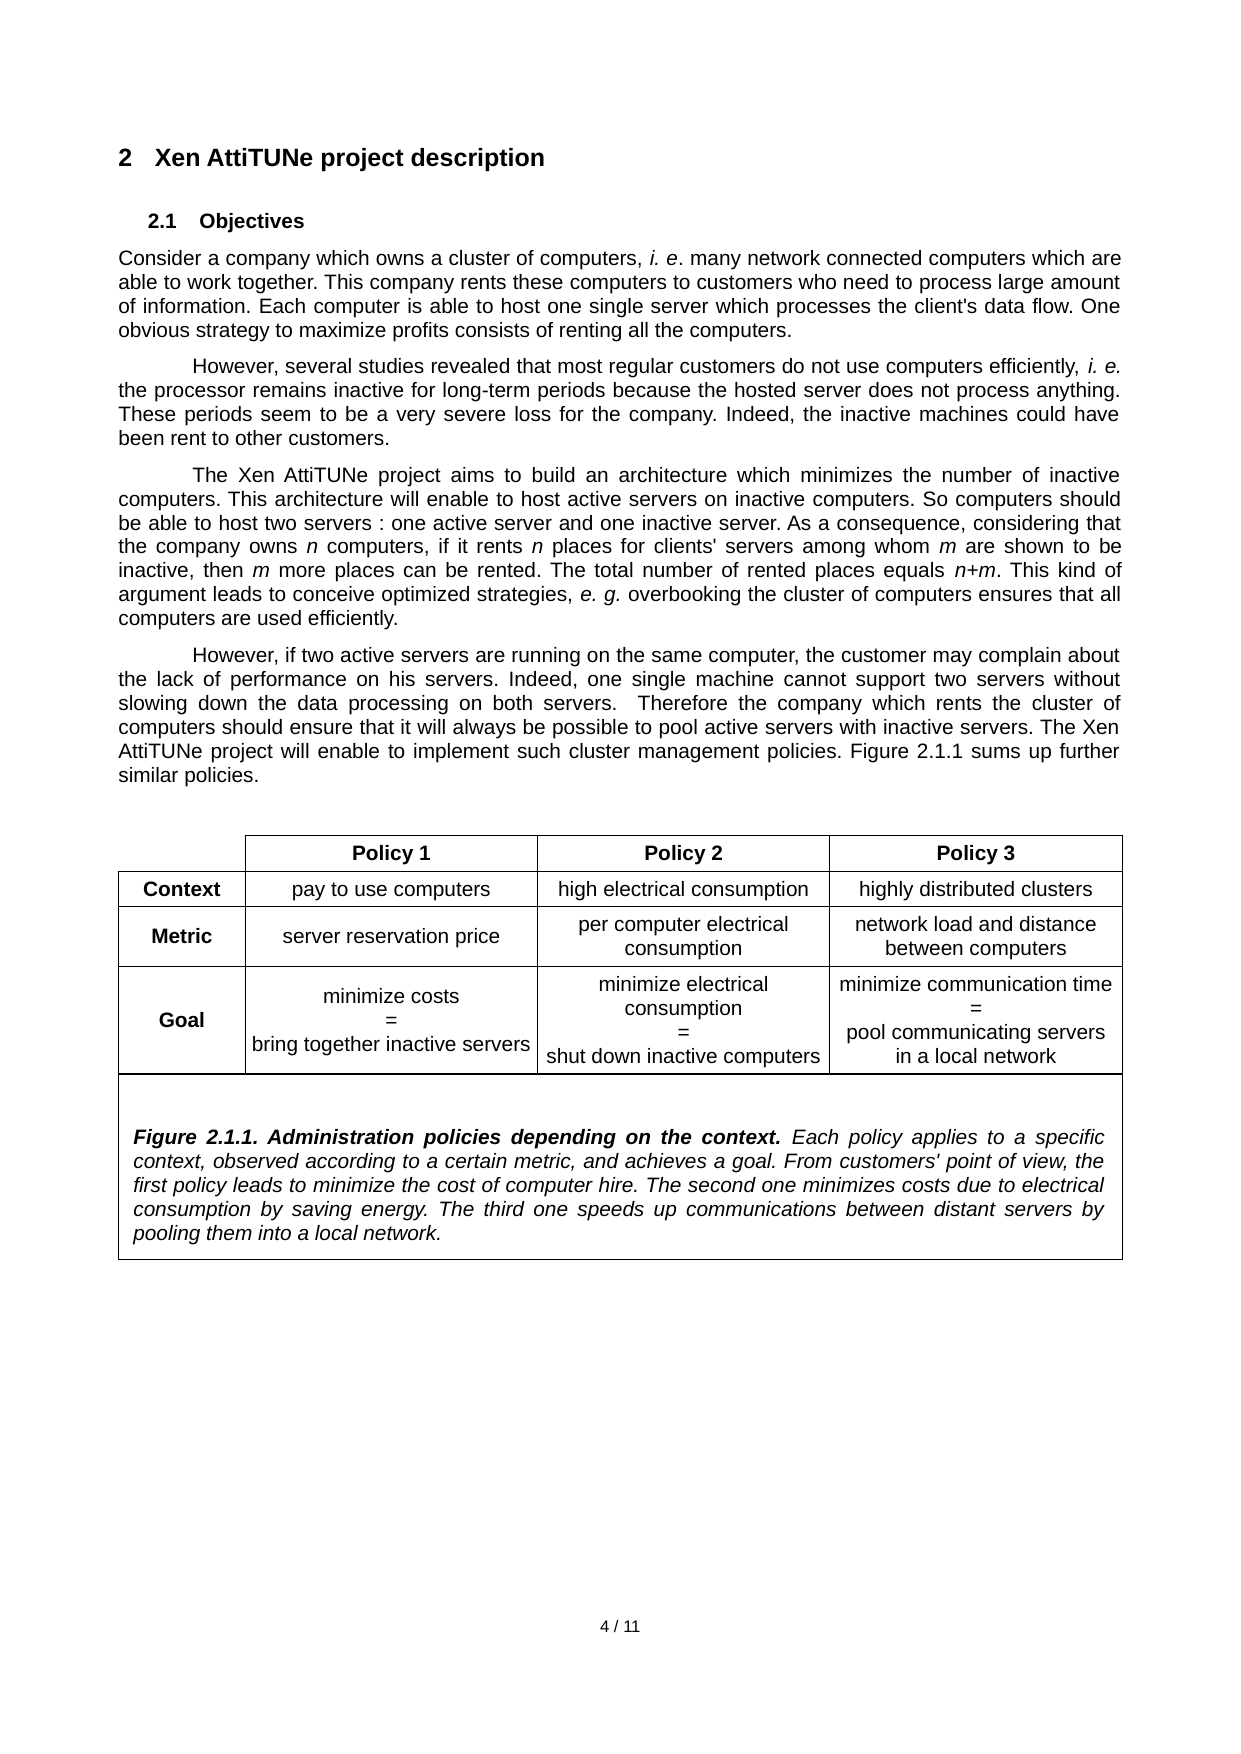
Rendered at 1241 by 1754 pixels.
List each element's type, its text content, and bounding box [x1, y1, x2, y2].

table_header Policy 1 [246, 836, 537, 871]
table_header Policy 3 [830, 836, 1122, 871]
text Consider a company which owns a cluster of computers, i. e. many network connected computers which are able to work together. This company rents these computers to customers who need to process large amount of information. Each computer is able to host one single server which processes the client's data flow. One obvious strategy to maximize profits consists of renting all the computers. [118, 246, 1122, 342]
table_cell Metric [119, 907, 245, 966]
table_cell Goal [119, 967, 245, 1073]
table_header [118, 835, 245, 871]
table_cell minimize costs = bring together inactive servers [246, 967, 537, 1073]
subtitle Objectives [148, 209, 1122, 233]
table_cell server reservation price [246, 907, 537, 966]
text However, several studies revealed that most regular customers do not use computers efficiently, i. e. the processor remains inactive for long-term periods because the hosted server does not process anything. These periods seem to be a very severe loss for the company. Indeed, the inactive machines could have been rent to other customers. [118, 354, 1122, 450]
table_cell high electrical consumption [538, 872, 829, 906]
text However, if two active servers are running on the same computer, the customer may complain about the lack of performance on his servers. Indeed, one single machine cannot support two servers without slowing down the data processing on both servers. Therefore the company which rents the cluster of computers should ensure that it will always be possible to pool active servers with inactive servers. The Xen AttiTUNe project will enable to implement such cluster management policies. Figure 2.1.1 sums up further similar policies. [118, 643, 1122, 786]
table_cell minimize electrical consumption = shut down inactive computers [538, 967, 829, 1073]
table_cell highly distributed clusters [830, 872, 1122, 906]
subtitle Xen AttiTUNe project description [118, 143, 1122, 172]
table_cell network load and distance between computers [830, 907, 1122, 966]
table_cell pay to use computers [246, 872, 537, 906]
table_header Policy 2 [538, 836, 829, 871]
text The Xen AttiTUNe project aims to build an architecture which minimizes the number of inactive computers. This architecture will enable to host active servers on inactive computers. So computers should be able to host two servers : one active server and one inactive server. As a consequence, considering that the company owns n computers, if it rents n places for clients' servers among whom m are shown to be inactive, then m more places can be rented. The total number of rented places equals n+m. This kind of argument leads to conceive optimized strategies, e. g. overbooking the cluster of computers ensures that all computers are used efficiently. [118, 462, 1122, 630]
table_cell Context [119, 872, 245, 906]
table_cell per computer electrical consumption [538, 907, 829, 966]
text Figure 2.1.1. Administration policies depending on the context. Each policy applies to a specific context, observed according to a certain metric, and achieves a goal. From customers' point of view, the first policy leads to minimize the cost of computer hire. The second one minimizes costs due to electrical consumption by saving energy. The third one speeds up communications between distant servers by pooling them into a local network. [119, 1110, 1122, 1259]
table_cell minimize communication time = pool communicating servers in a local network [830, 967, 1122, 1073]
